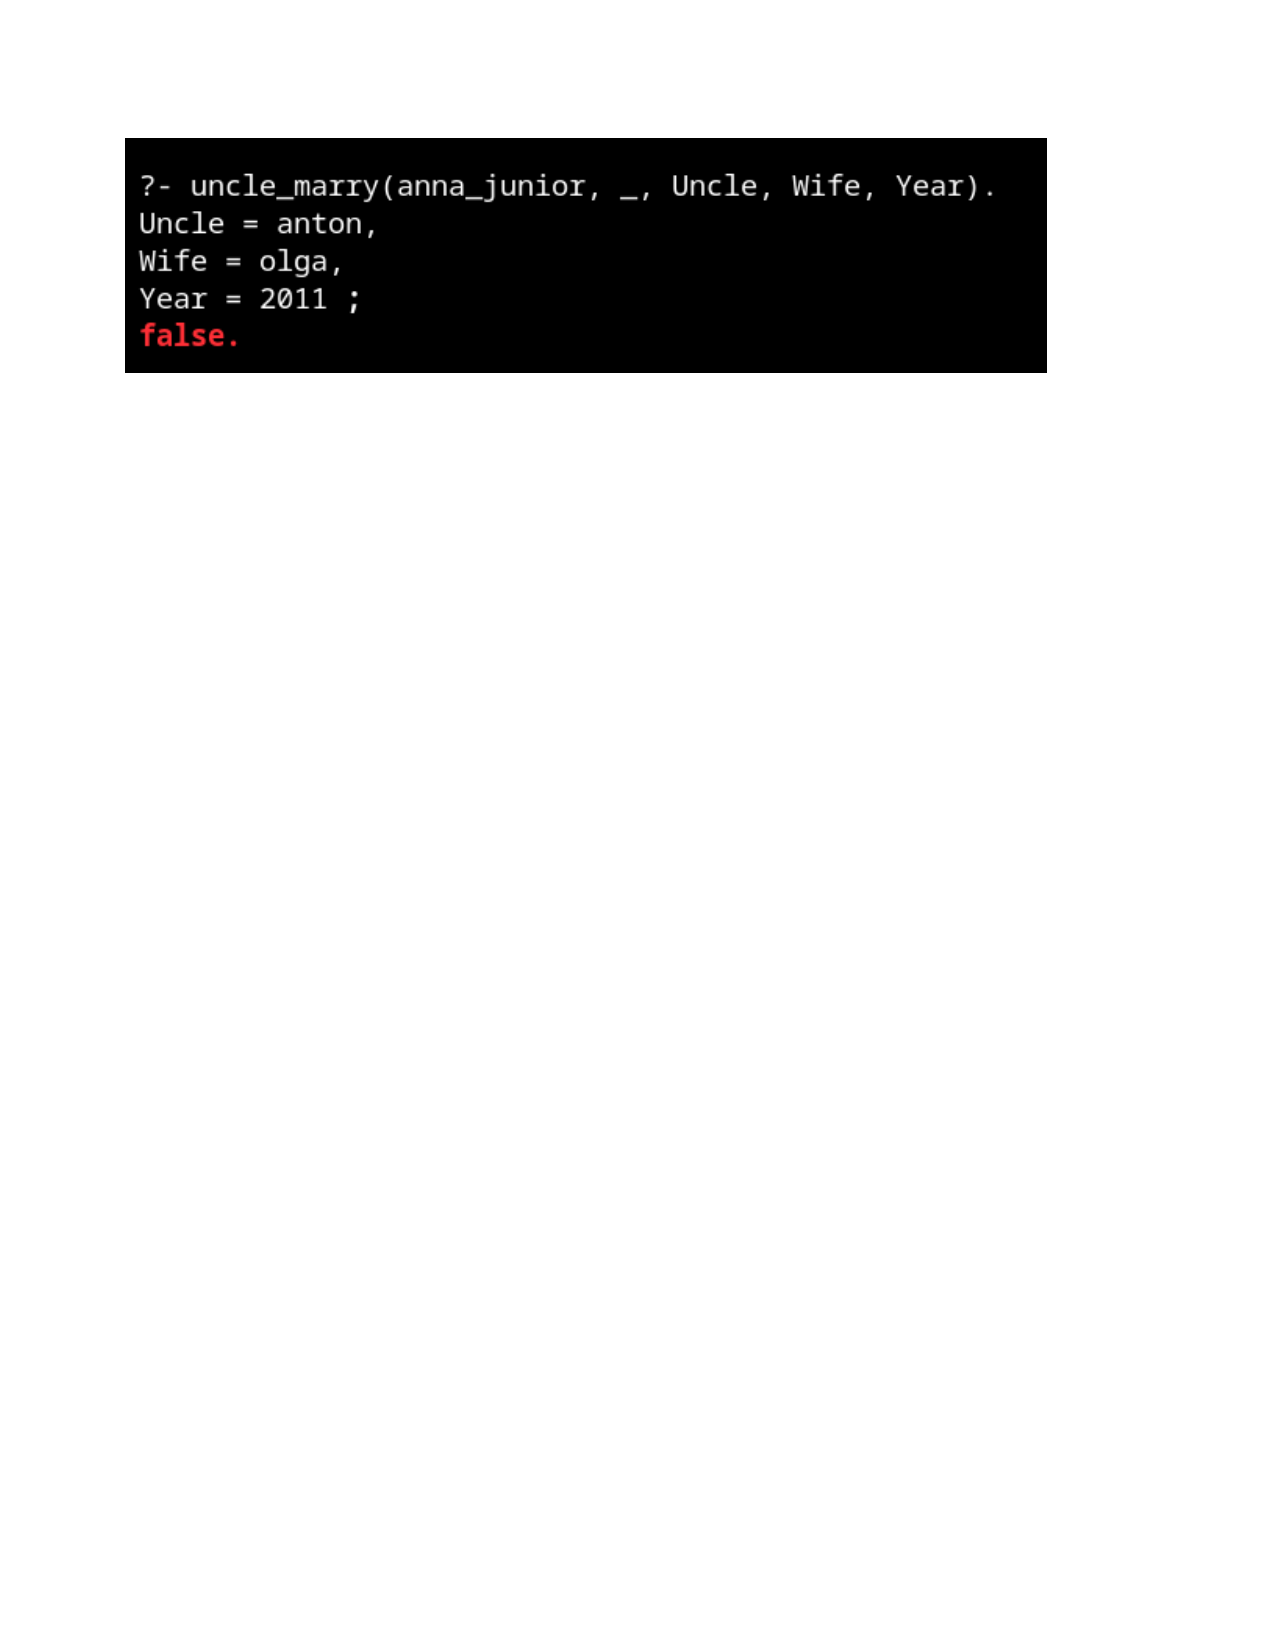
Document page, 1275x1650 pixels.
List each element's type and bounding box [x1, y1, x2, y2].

picture [125, 138, 1047, 373]
